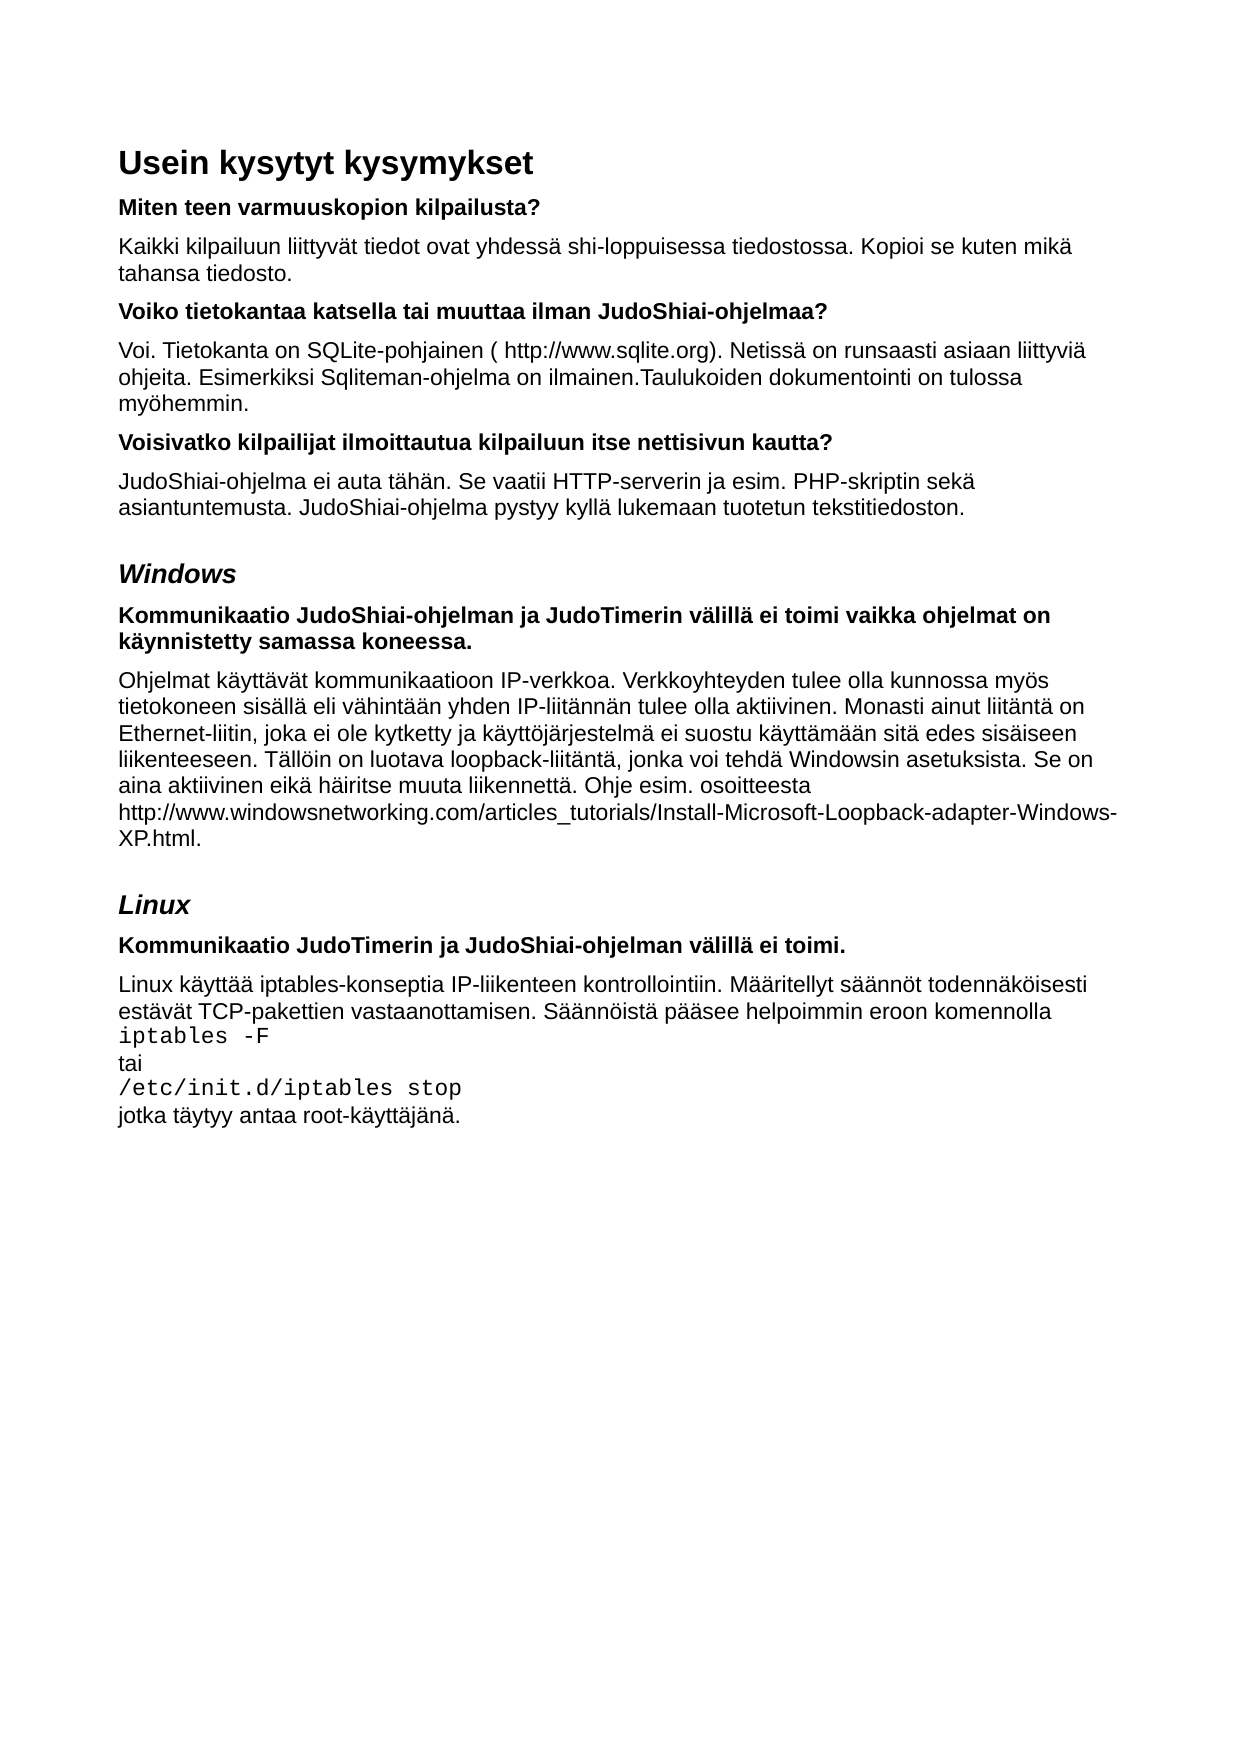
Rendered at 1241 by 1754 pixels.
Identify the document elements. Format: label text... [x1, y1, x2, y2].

text Kommunikaatio JudoTimerin ja JudoShiai-ohjelman välillä ei toimi. [118, 932, 1122, 959]
text Voisivatko kilpailijat ilmoittautua kilpailuun itse nettisivun kautta? [118, 429, 1122, 455]
text Ohjelmat käyttävät kommunikaatioon IP-verkkoa. Verkkoyhteyden tulee olla kunnossa myös tietokoneen sisällä eli vähintään yhden IP-liitännän tulee olla aktiivinen. Monasti ainut liitäntä on Ethernet-liitin, joka ei ole kytketty ja käyttöjärjestelmä ei suostu käyttämään sitä edes sisäiseen liikenteeseen. Tällöin on luotava loopback-liitäntä, jonka voi tehdä Windowsin asetuksista. Se on aina aktiivinen eikä häiritse muuta liikennettä. Ohje esim. osoitteesta http://www.windowsnetworking.com/articles_tutorials/Install-Microsoft-Loopback-adapter-Windows-XP.html. [118, 667, 1122, 851]
text Miten teen varmuuskopion kilpailusta? [118, 194, 1122, 221]
subtitle Usein kysytyt kysymykset [118, 143, 1122, 182]
text JudoShiai-ohjelma ei auta tähän. Se vaatii HTTP-serverin ja esim. PHP-skriptin sekä asiantuntemusta. JudoShiai-ohjelma pystyy kyllä lukemaan tuotetun tekstitiedoston. [118, 468, 1122, 520]
subtitle Linux [118, 889, 1122, 920]
text Kommunikaatio JudoShiai-ohjelman ja JudoTimerin välillä ei toimi vaikka ohjelmat on käynnistetty samassa koneessa. [118, 602, 1122, 654]
text Voi. Tietokanta on SQLite-pohjainen ( http://www.sqlite.org). Netissä on runsaasti asiaan liittyviä ohjeita. Esimerkiksi Sqliteman-ohjelma on ilmainen.Taulukoiden dokumentointi on tulossa myöhemmin. [118, 337, 1122, 416]
subtitle Windows [118, 558, 1122, 589]
text Voiko tietokantaa katsella tai muuttaa ilman JudoShiai-ohjelmaa? [118, 298, 1122, 325]
text Linux käyttää iptables-konseptia IP-liikenteen kontrollointiin. Määritellyt säännöt todennäköisesti estävät TCP-pakettien vastaanottamisen. Säännöistä pääsee helpoimmin eroon komennolla iptables -F tai /etc/init.d/iptables stop jotka täytyy antaa root-käyttäjänä. [118, 971, 1122, 1129]
text Kaikki kilpailuun liittyvät tiedot ovat yhdessä shi-loppuisessa tiedostossa. Kopioi se kuten mikä tahansa tiedosto. [118, 233, 1122, 286]
